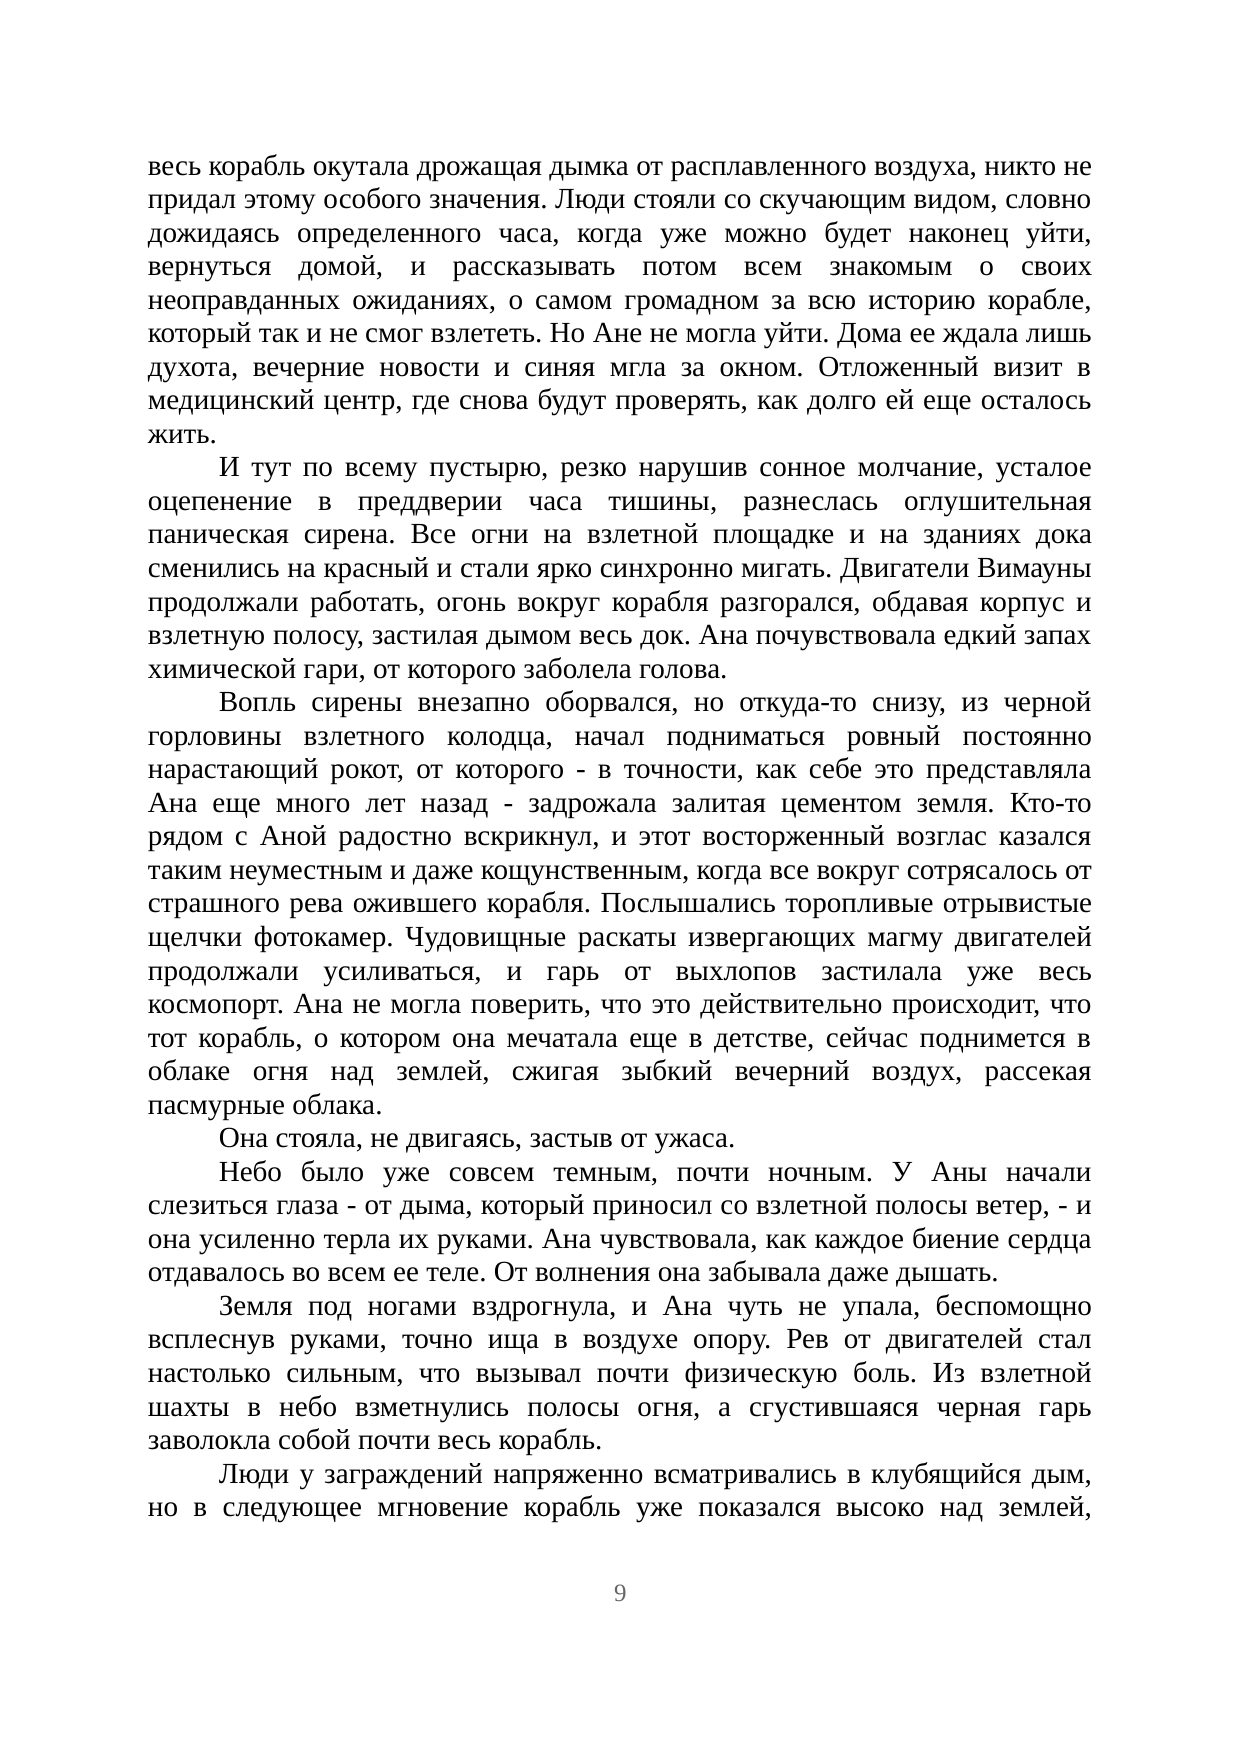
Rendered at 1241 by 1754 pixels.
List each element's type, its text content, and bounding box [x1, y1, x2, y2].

text Люди у заграждений напряженно всматривались в клубящийся дым, но в следующее мгновение корабль уже показался высоко над землей, [148, 1456, 1093, 1523]
text Она стояла, не двигаясь, застыв от ужаса. [148, 1120, 1093, 1154]
text Вопль сирены внезапно оборвался, но откуда-то снизу, из черной горловины взлетного колодца, начал подниматься ровный постоянно нарастающий рокот, от которого - в точности, как себе это представляла Ана еще много лет назад - задрожала залитая цементом земля. Кто-то рядом с Аной радостно вскрикнул, и этот восторженный возглас казался таким неуместным и даже кощунственным, когда все вокруг сотрясалось от страшного рева ожившего корабля. Послышались торопливые отрывистые щелчки фотокамер. Чудовищные раскаты извергающих магму двигателей продолжали усиливаться, и гарь от выхлопов застилала уже весь космопорт. Ана не могла поверить, что это действительно происходит, что тот корабль, о котором она мечатала еще в детстве, сейчас поднимется в облаке огня над землей, сжигая зыбкий вечерний воздух, рассекая пасмурные облака. [148, 684, 1093, 1120]
text И тут по всему пустырю, резко нарушив сонное молчание, усталое оцепенение в преддверии часа тишины, разнеслась оглушительная паническая сирена. Все огни на взлетной площадке и на зданиях дока сменились на красный и стали ярко синхронно мигать. Двигатели Вимауны продолжали работать, огонь вокруг корабля разгорался, обдавая корпус и взлетную полосу, застилая дымом весь док. Ана почувствовала едкий запах химической гари, от которого заболела голова. [148, 449, 1093, 684]
text Земля под ногами вздрогнула, и Ана чуть не упала, беспомощно всплеснув руками, точно ища в воздухе опору. Рев от двигателей стал настолько сильным, что вызывал почти физическую боль. Из взлетной шахты в небо взметнулись полосы огня, а сгустившаяся черная гарь заволокла собой почти весь корабль. [148, 1288, 1093, 1456]
text Небо было уже совсем темным, почти ночным. У Аны начали слезиться глаза - от дыма, который приносил со взлетной полосы ветер, - и она усиленно терла их руками. Ана чувствовала, как каждое биение сердца отдавалось во всем ее теле. От волнения она забывала даже дышать. [148, 1154, 1093, 1288]
text весь корабль окутала дрожащая дымка от расплавленного воздуха, никто не придал этому особого значения. Люди стояли со скучающим видом, словно дожидаясь определенного часа, когда уже можно будет наконец уйти, вернуться домой, и рассказывать потом всем знакомым о своих неоправданных ожиданиях, о самом громадном за всю историю корабле, который так и не смог взлететь. Но Ане не могла уйти. Дома ее ждала лишь духота, вечерние новости и синяя мгла за окном. Отложенный визит в медицинский центр, где снова будут проверять, как долго ей еще осталось жить. [148, 148, 1093, 449]
